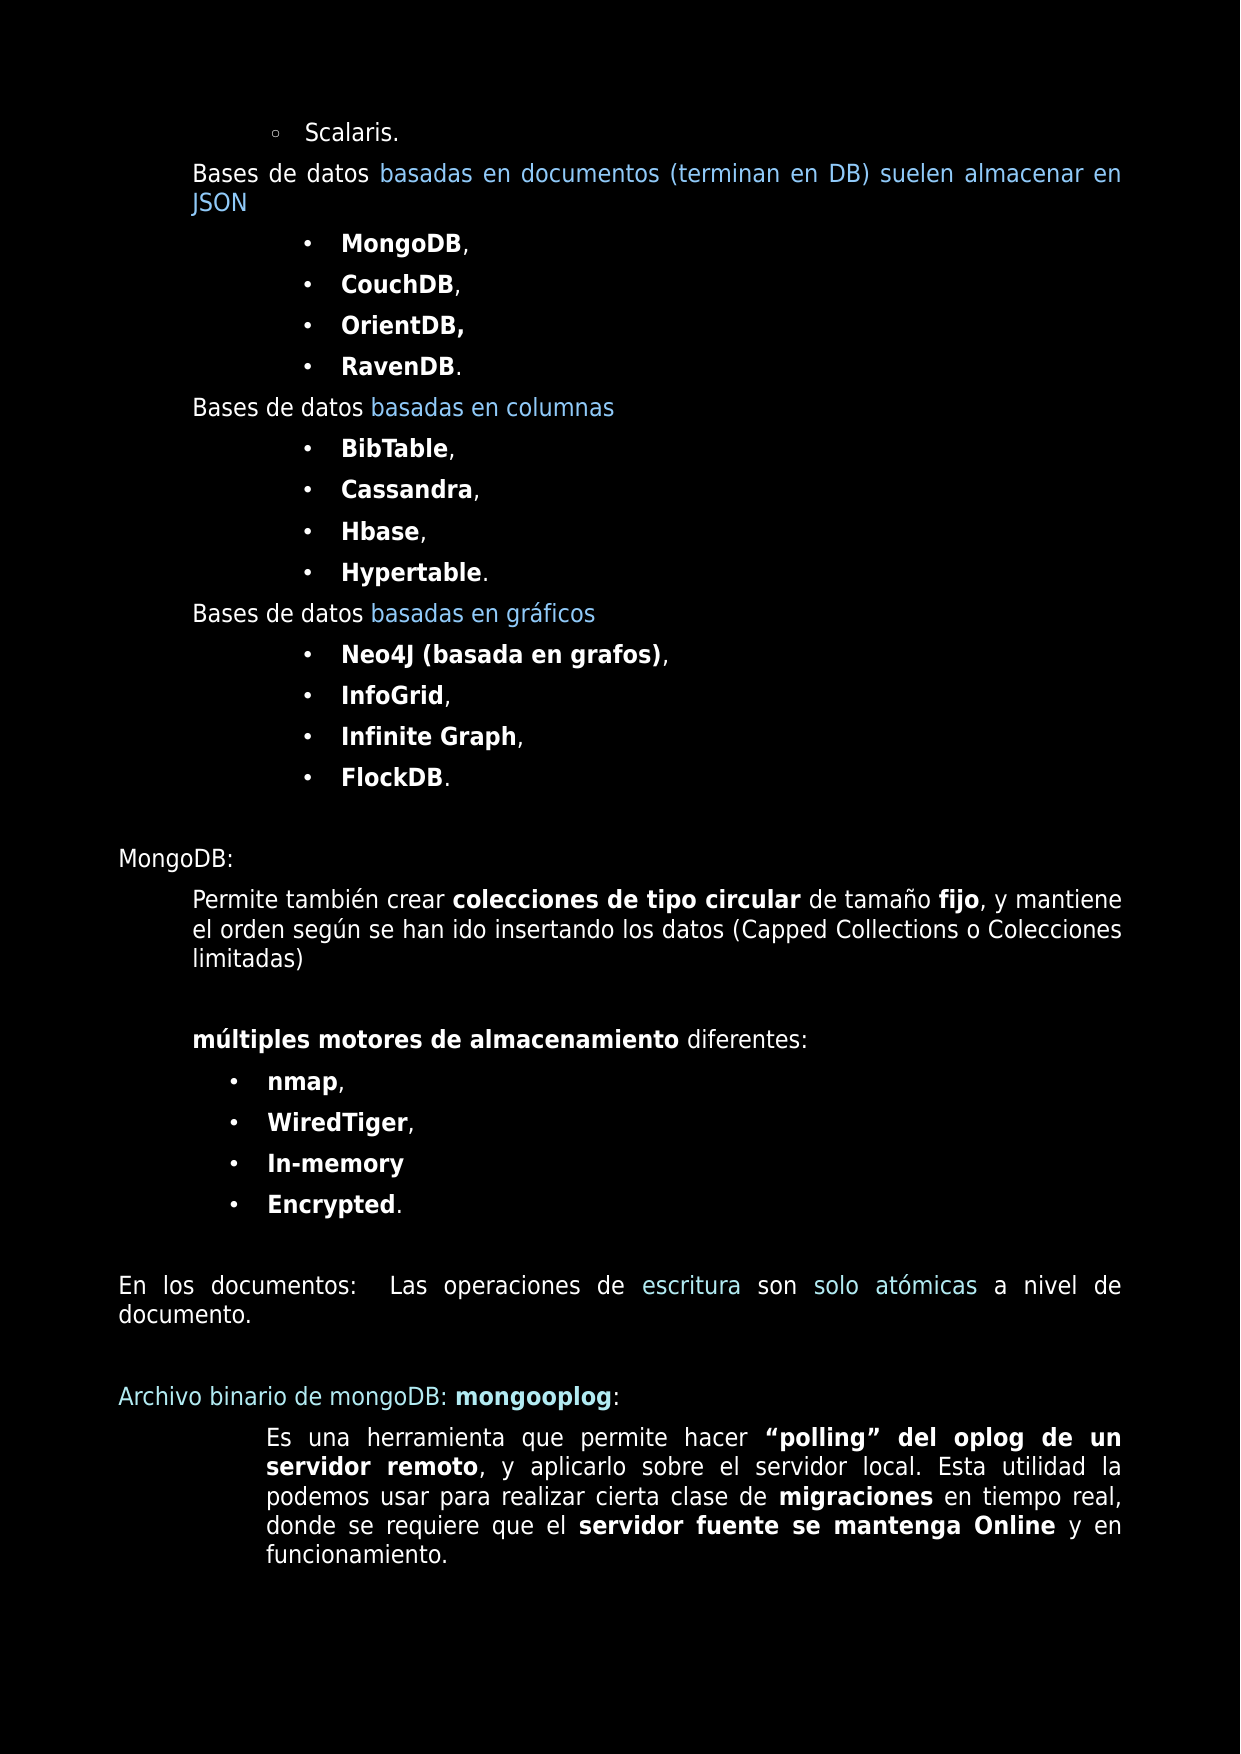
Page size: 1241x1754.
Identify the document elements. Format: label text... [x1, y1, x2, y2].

list MongoDB, [303, 229, 1122, 258]
list OrientDB, [303, 311, 1122, 341]
text MongoDB: [118, 844, 1122, 874]
text múltiples motores de almacenamiento diferentes: [192, 1026, 1122, 1055]
text Permite también crear colecciones de tipo circular de tamaño fijo, y mantiene el orden según se han ido insertando los datos (Capped Collections o Colecciones limitadas) [192, 886, 1122, 973]
text Bases de datos basadas en gráficos [192, 599, 1122, 628]
list FlockDB. [303, 763, 1122, 792]
list In-memory [229, 1149, 1122, 1178]
list nmap, [229, 1067, 1122, 1096]
text En los documentos: Las operaciones de escritura son solo atómicas a nivel de documento. [118, 1271, 1122, 1330]
text Bases de datos basadas en documentos (terminan en DB) suelen almacenar en JSON [192, 159, 1122, 217]
list BibTable, [303, 434, 1122, 464]
list Scalaris. [267, 118, 1122, 147]
text Bases de datos basadas en columnas [192, 393, 1122, 423]
list Infinite Graph, [303, 722, 1122, 751]
list RavenDB. [303, 352, 1122, 382]
text Archivo binario de mongoDB: mongooplog: [118, 1382, 1122, 1411]
list WiredTiger, [229, 1108, 1122, 1137]
list Hbase, [303, 517, 1122, 546]
list Hypertable. [303, 558, 1122, 587]
text Es una herramienta que permite hacer “polling” del oplog de un servidor remoto, y aplicarlo sobre el servidor local. Esta utilidad la podemos usar para realizar cierta clase de migraciones en tiempo real, donde se requiere que el servidor fuente se mantenga Online y en funcionamiento. [266, 1423, 1122, 1569]
list Neo4J (basada en grafos), [303, 640, 1122, 669]
list InfoGrid, [303, 681, 1122, 710]
list Cassandra, [303, 476, 1122, 505]
list Encrypted. [229, 1190, 1122, 1219]
list CouchDB, [303, 270, 1122, 299]
